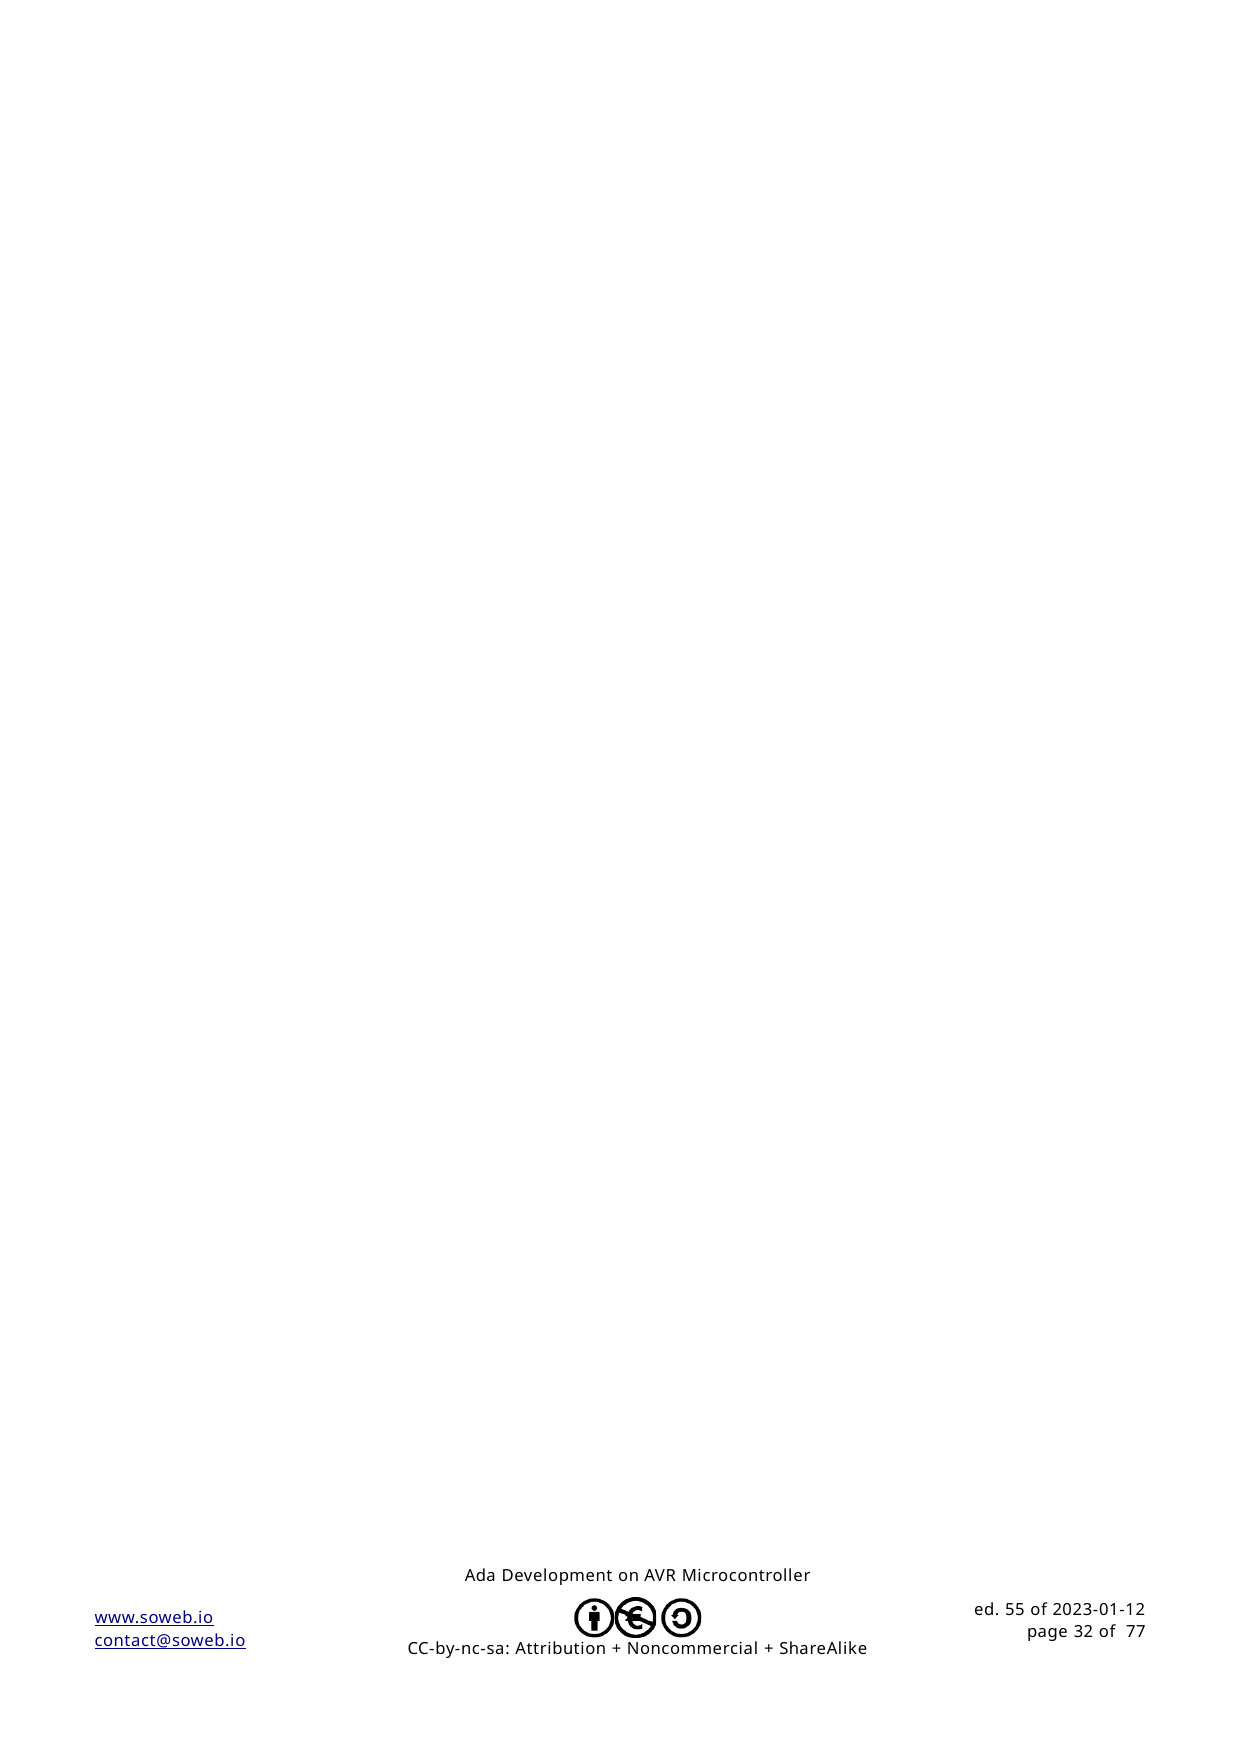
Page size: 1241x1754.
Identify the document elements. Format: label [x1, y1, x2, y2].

picture [573, 1597, 657, 1638]
picture [660, 1597, 702, 1638]
